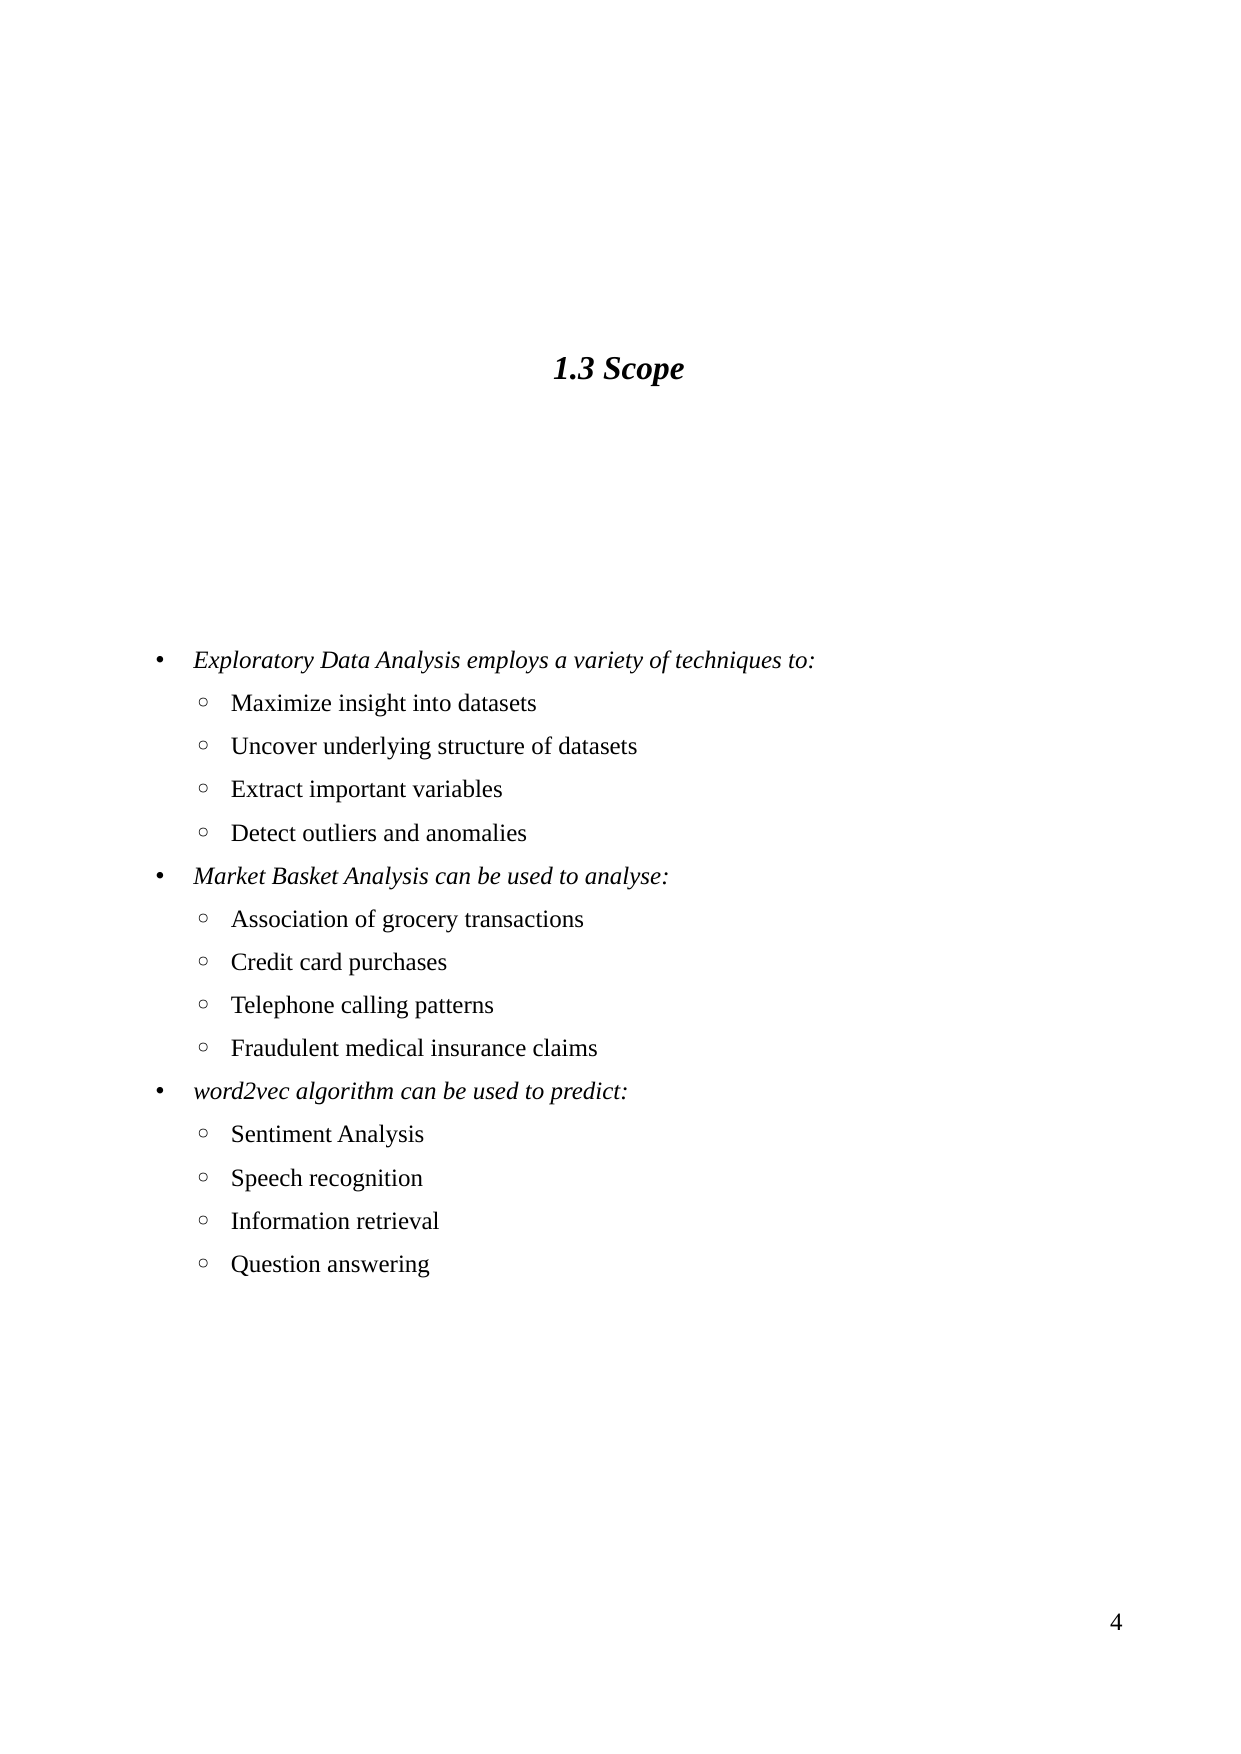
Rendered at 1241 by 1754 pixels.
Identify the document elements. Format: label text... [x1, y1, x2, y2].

list Exploratory Data Analysis employs a variety of techniques to: [156, 645, 1122, 674]
list Speech recognition [193, 1163, 1122, 1191]
list Credit card purchases [193, 947, 1122, 976]
list Maximize insight into datasets [193, 688, 1122, 717]
list word2vec algorithm can be used to predict: [156, 1076, 1122, 1105]
list Telephone calling patterns [193, 990, 1122, 1019]
list Extract important variables [193, 774, 1122, 803]
list Information retrieval [193, 1206, 1122, 1234]
list Detect outliers and anomalies [193, 818, 1122, 846]
list Sentiment Analysis [193, 1119, 1122, 1148]
list Uncover underlying structure of datasets [193, 731, 1122, 760]
list Question answering [193, 1249, 1122, 1278]
list Market Basket Analysis can be used to analyse: [156, 861, 1122, 889]
text 1.3 Scope [118, 348, 1122, 386]
list Association of grocery transactions [193, 904, 1122, 933]
list Fraudulent medical insurance claims [193, 1033, 1122, 1062]
